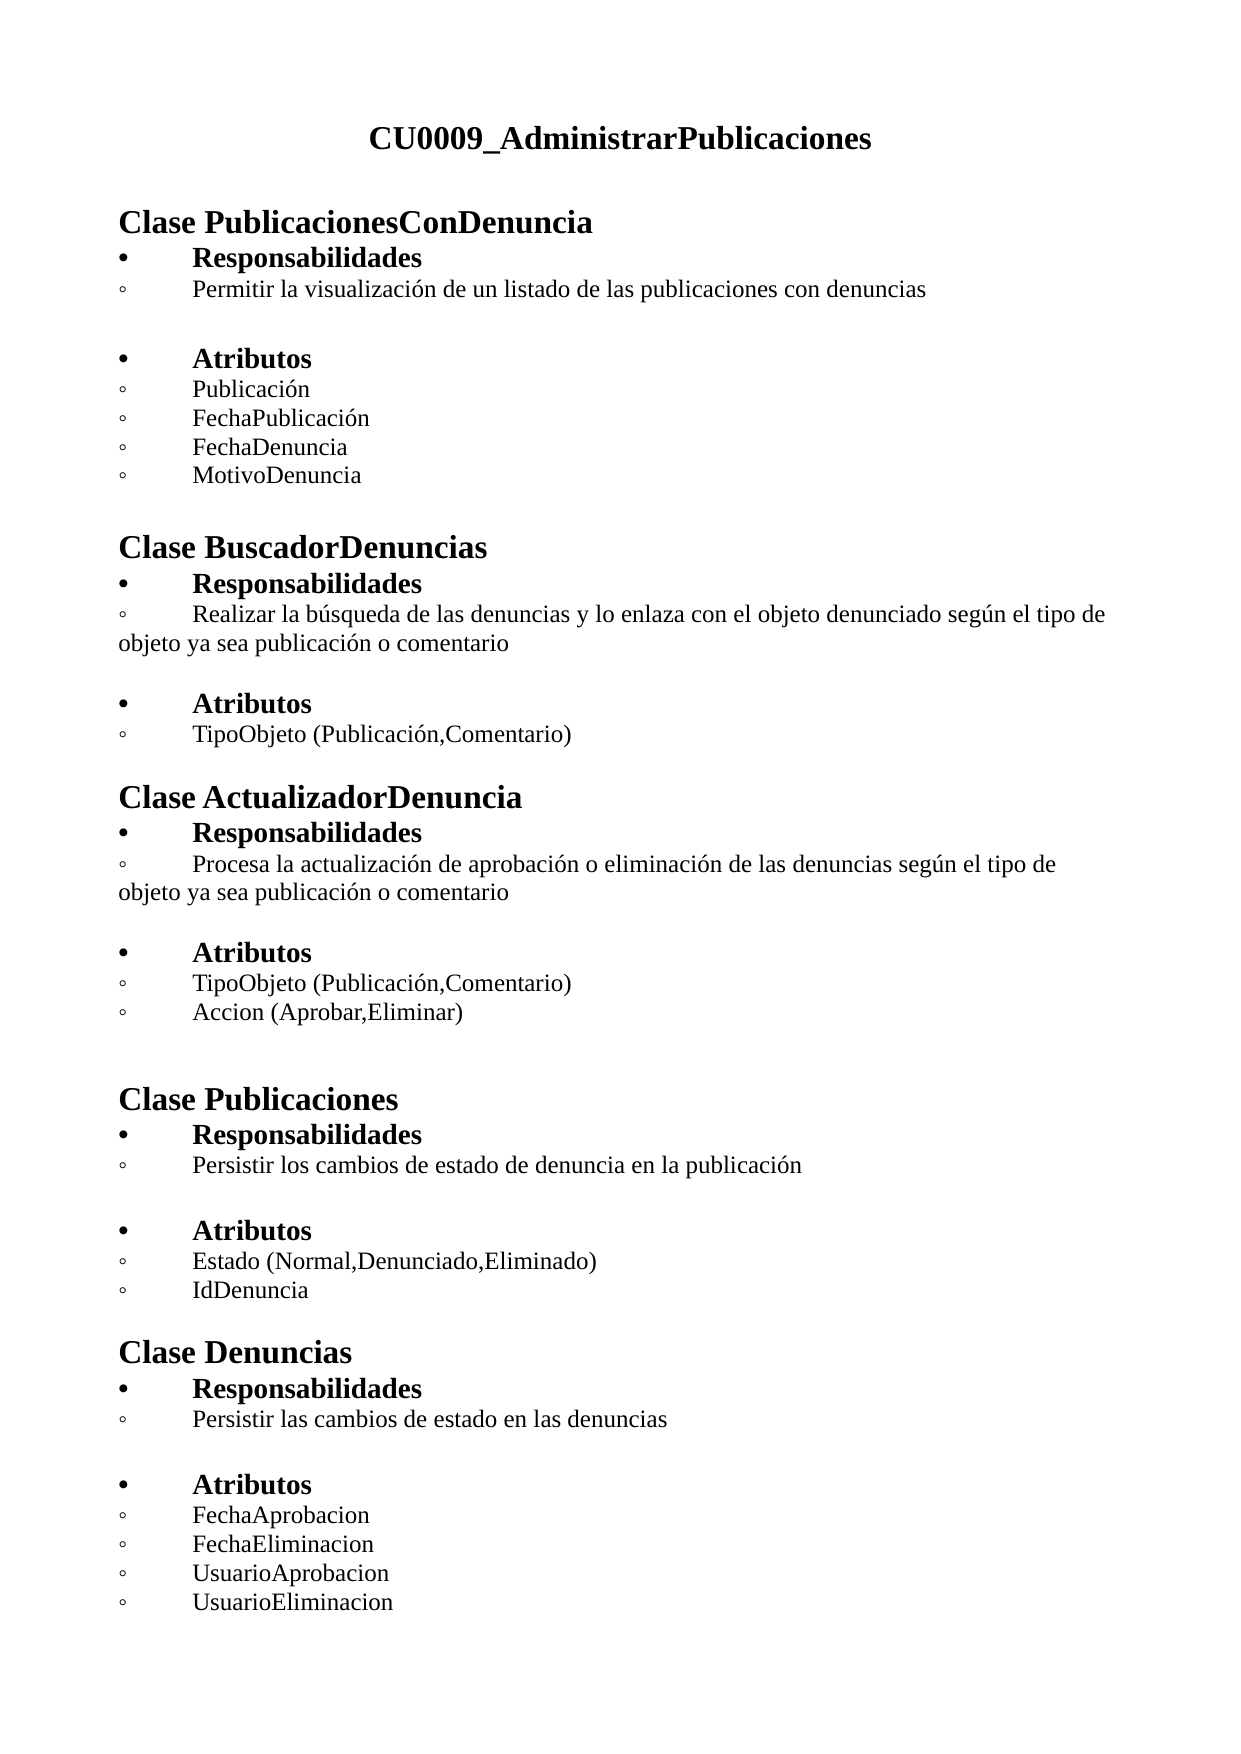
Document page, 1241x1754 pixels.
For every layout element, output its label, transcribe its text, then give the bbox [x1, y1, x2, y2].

text • Responsabilidades [118, 240, 1122, 274]
text Clase ActualizadorDenuncia [118, 777, 1122, 815]
text • Responsabilidades [118, 1117, 1122, 1151]
text Clase BuscadorDenuncias [118, 528, 1122, 566]
text • Responsabilidades [118, 1371, 1122, 1404]
text • Responsabilidades [118, 566, 1122, 599]
text Clase Publicaciones [118, 1079, 1122, 1117]
text • Atributos [118, 341, 1122, 374]
text • Atributos [118, 935, 1122, 968]
text ◦ UsuarioEliminacion [118, 1587, 1122, 1615]
text ◦ IdDenuncia [118, 1275, 1122, 1304]
text ◦ TipoObjeto (Publicación,Comentario) [118, 968, 1122, 997]
text ◦ Persistir los cambios de estado de denuncia en la publicación [118, 1151, 1122, 1179]
text ◦ Realizar la búsqueda de las denuncias y lo enlaza con el objeto denunciado según el tipo de objeto ya sea publicación o comentario [118, 599, 1122, 657]
text ◦ Permitir la visualización de un listado de las publicaciones con denuncias [118, 274, 1122, 302]
text Clase PublicacionesConDenuncia [118, 202, 1122, 240]
text • Atributos [118, 1213, 1122, 1246]
text ◦ Persistir las cambios de estado en las denuncias [118, 1404, 1122, 1433]
text • Responsabilidades [118, 815, 1122, 849]
text ◦ TipoObjeto (Publicación,Comentario) [118, 719, 1122, 748]
text ◦ UsuarioAprobacion [118, 1558, 1122, 1587]
text CU0009_AdministrarPublicaciones [118, 118, 1122, 156]
text ◦ FechaPublicación [118, 403, 1122, 432]
text • Atributos [118, 1467, 1122, 1500]
text ◦ Accion (Aprobar,Eliminar) [118, 997, 1122, 1026]
text • Atributos [118, 686, 1122, 719]
text ◦ FechaEliminacion [118, 1529, 1122, 1558]
text ◦ Estado (Normal,Denunciado,Eliminado) [118, 1246, 1122, 1275]
text Clase Denuncias [118, 1333, 1122, 1371]
text ◦ FechaDenuncia [118, 432, 1122, 461]
text ◦ Procesa la actualización de aprobación o eliminación de las denuncias según el tipo de objeto ya sea publicación o comentario [118, 849, 1122, 906]
text ◦ Publicación [118, 374, 1122, 403]
text ◦ MotivoDenuncia [118, 461, 1122, 489]
text ◦ FechaAprobacion [118, 1500, 1122, 1529]
